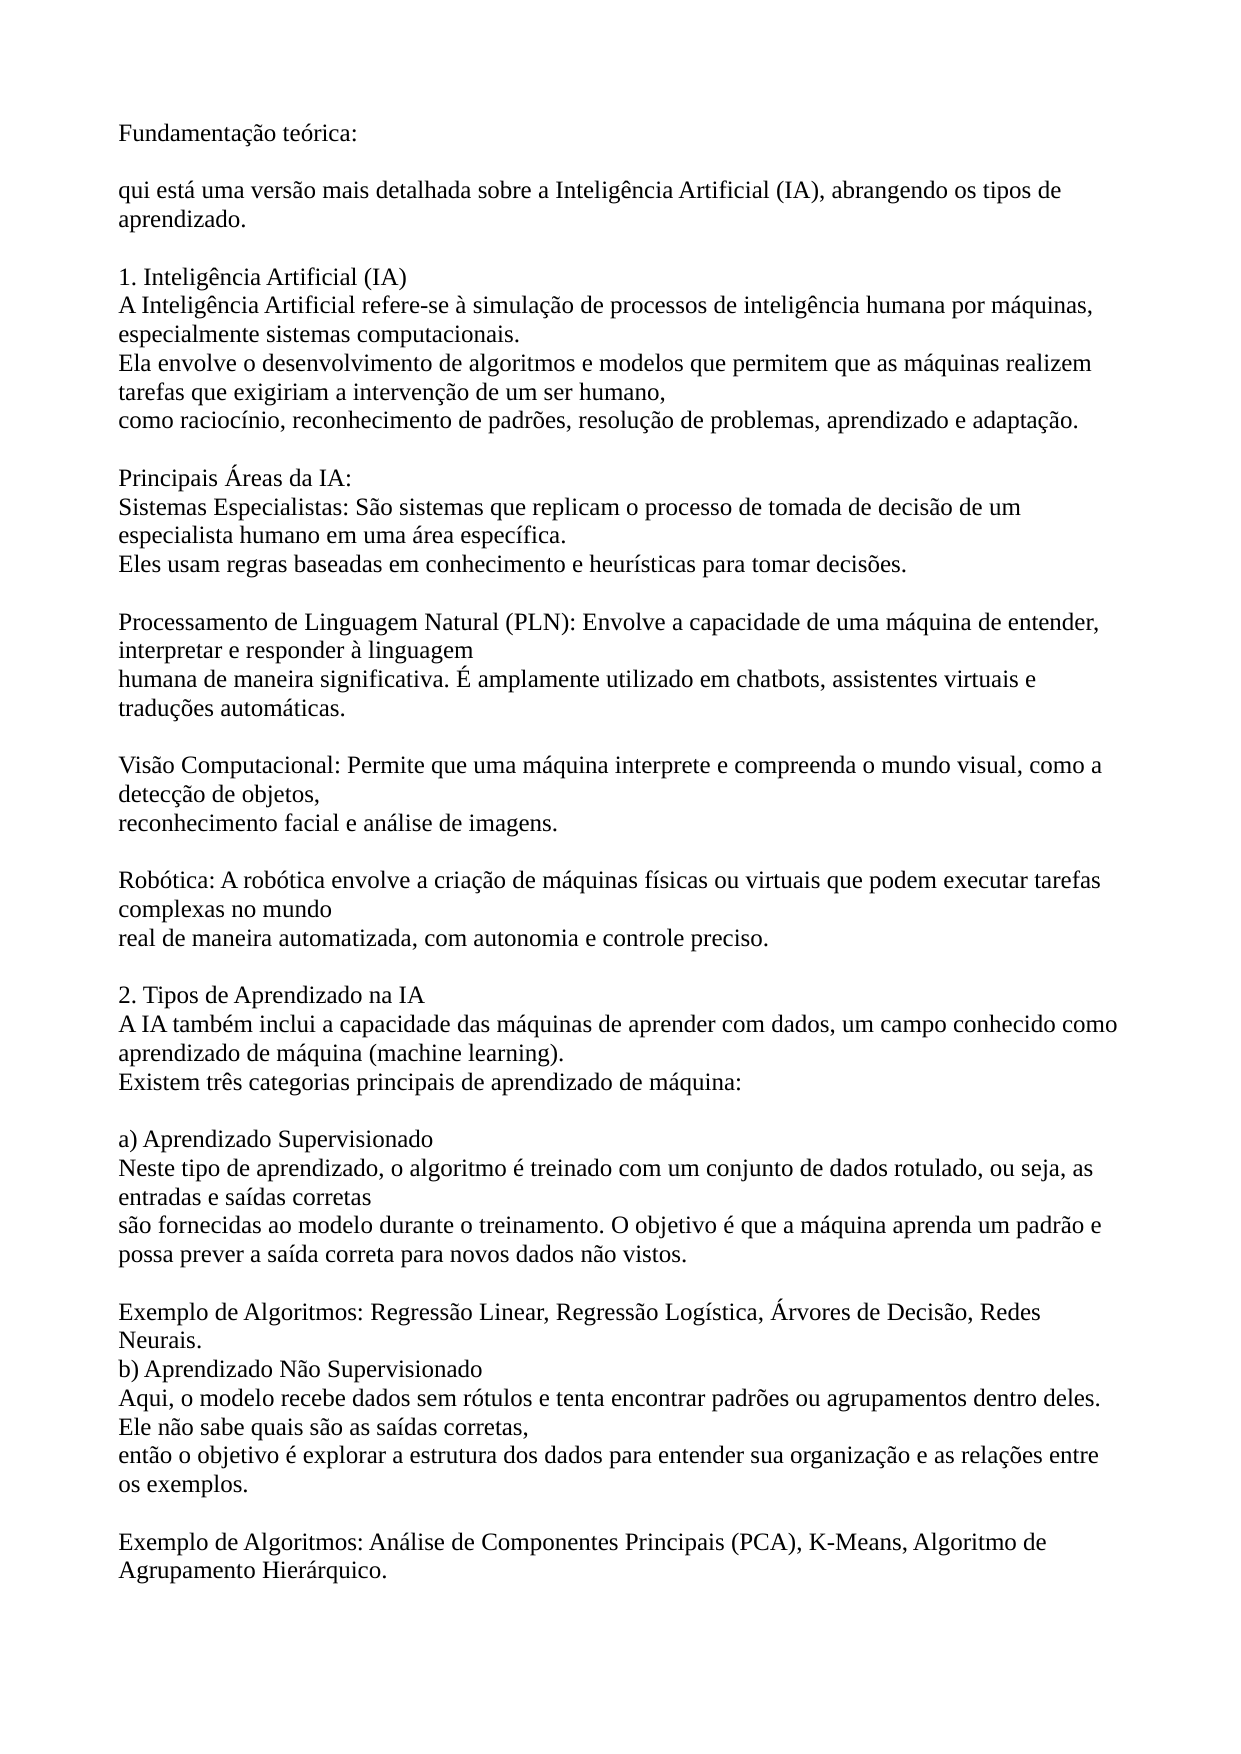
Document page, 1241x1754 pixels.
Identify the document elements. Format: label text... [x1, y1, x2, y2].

text Visão Computacional: Permite que uma máquina interprete e compreenda o mundo visual, como a detecção de objetos, [118, 751, 1122, 808]
text Exemplo de Algoritmos: Regressão Linear, Regressão Logística, Árvores de Decisão, Redes Neurais. [118, 1297, 1122, 1354]
text então o objetivo é explorar a estrutura dos dados para entender sua organização e as relações entre os exemplos. [118, 1441, 1122, 1498]
text Processamento de Linguagem Natural (PLN): Envolve a capacidade de uma máquina de entender, interpretar e responder à linguagem [118, 607, 1122, 664]
text a) Aprendizado Supervisionado [118, 1124, 1122, 1153]
text qui está uma versão mais detalhada sobre a Inteligência Artificial (IA), abrangendo os tipos de aprendizado. [118, 176, 1122, 233]
text reconhecimento facial e análise de imagens. [118, 808, 1122, 837]
text Neste tipo de aprendizado, o algoritmo é treinado com um conjunto de dados rotulado, ou seja, as entradas e saídas corretas [118, 1153, 1122, 1211]
text Robótica: A robótica envolve a criação de máquinas físicas ou virtuais que podem executar tarefas complexas no mundo [118, 866, 1122, 923]
text Sistemas Especialistas: São sistemas que replicam o processo de tomada de decisão de um especialista humano em uma área específica. [118, 492, 1122, 549]
text real de maneira automatizada, com autonomia e controle preciso. [118, 923, 1122, 952]
text Exemplo de Algoritmos: Análise de Componentes Principais (PCA), K-Means, Algoritmo de Agrupamento Hierárquico. [118, 1527, 1122, 1584]
text Existem três categorias principais de aprendizado de máquina: [118, 1067, 1122, 1096]
text são fornecidas ao modelo durante o treinamento. O objetivo é que a máquina aprenda um padrão e possa prever a saída correta para novos dados não vistos. [118, 1211, 1122, 1268]
text Ela envolve o desenvolvimento de algoritmos e modelos que permitem que as máquinas realizem tarefas que exigiriam a intervenção de um ser humano, [118, 348, 1122, 406]
text A Inteligência Artificial refere-se à simulação de processos de inteligência humana por máquinas, especialmente sistemas computacionais. [118, 291, 1122, 348]
text 2. Tipos de Aprendizado na IA [118, 981, 1122, 1009]
text Aqui, o modelo recebe dados sem rótulos e tenta encontrar padrões ou agrupamentos dentro deles. Ele não sabe quais são as saídas corretas, [118, 1383, 1122, 1441]
text b) Aprendizado Não Supervisionado [118, 1354, 1122, 1383]
text humana de maneira significativa. É amplamente utilizado em chatbots, assistentes virtuais e traduções automáticas. [118, 664, 1122, 722]
text Principais Áreas da IA: [118, 463, 1122, 492]
text Eles usam regras baseadas em conhecimento e heurísticas para tomar decisões. [118, 549, 1122, 578]
text como raciocínio, reconhecimento de padrões, resolução de problemas, aprendizado e adaptação. [118, 406, 1122, 434]
text A IA também inclui a capacidade das máquinas de aprender com dados, um campo conhecido como aprendizado de máquina (machine learning). [118, 1009, 1122, 1067]
text 1. Inteligência Artificial (IA) [118, 262, 1122, 291]
text Fundamentação teórica: [118, 118, 1122, 147]
